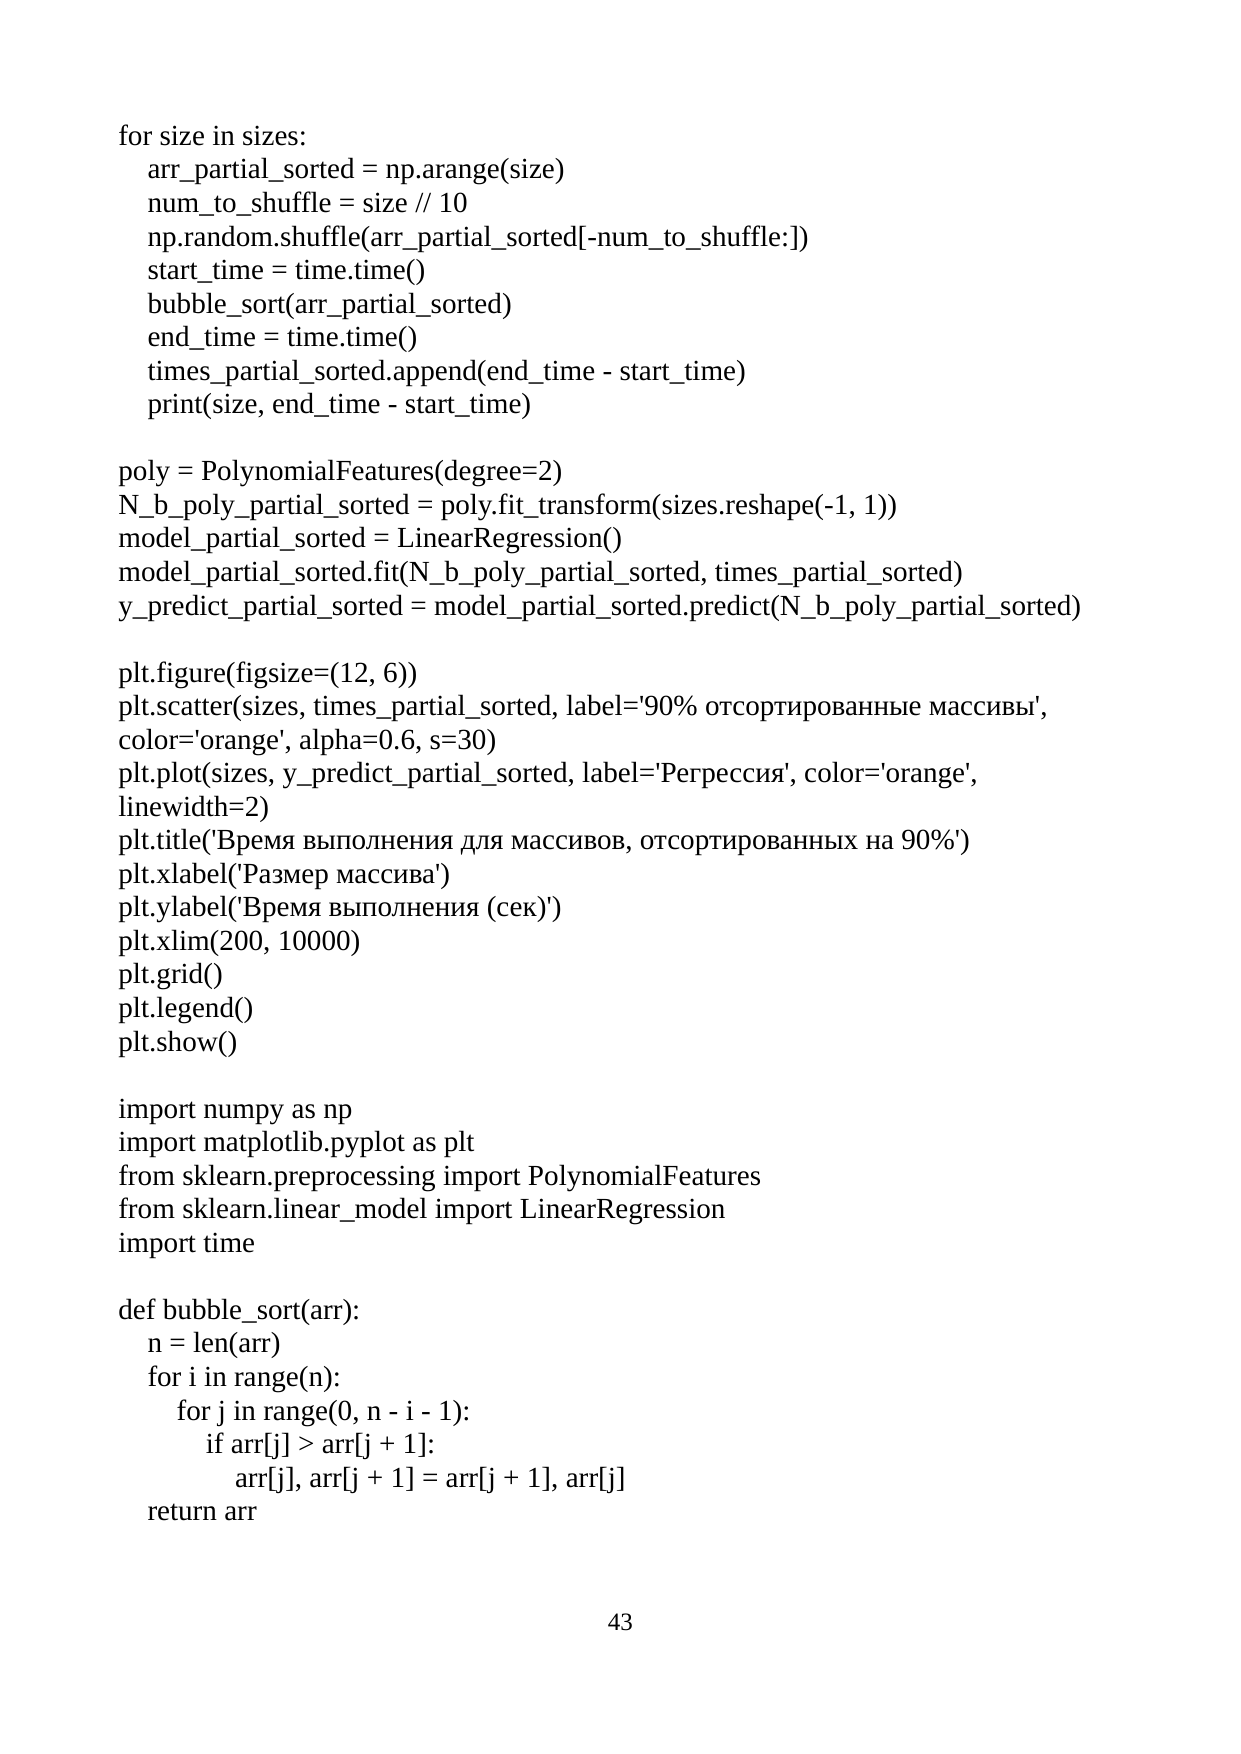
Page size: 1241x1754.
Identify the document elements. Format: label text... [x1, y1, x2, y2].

text plt.plot(sizes, y_predict_partial_sorted, label='Регрессия', color='orange', linewidth=2) [118, 755, 1122, 822]
text bubble_sort(arr_partial_sorted) [118, 286, 1122, 319]
text N_b_poly_partial_sorted = poly.fit_transform(sizes.reshape(-1, 1)) [118, 487, 1122, 521]
text from sklearn.linear_model import LinearRegression [118, 1191, 1122, 1225]
text import numpy as np [118, 1091, 1122, 1124]
text y_predict_partial_sorted = model_partial_sorted.predict(N_b_poly_partial_sorted) [118, 588, 1122, 621]
text for size in sizes: [118, 118, 1122, 152]
text model_partial_sorted = LinearRegression() [118, 521, 1122, 554]
text plt.xlim(200, 10000) [118, 923, 1122, 957]
text arr_partial_sorted = np.arange(size) [118, 152, 1122, 185]
text start_time = time.time() [118, 252, 1122, 286]
text def bubble_sort(arr): [118, 1292, 1122, 1326]
text for j in range(0, n - i - 1): [118, 1393, 1122, 1426]
text plt.xlabel('Размер массива') [118, 856, 1122, 889]
text for i in range(n): [118, 1359, 1122, 1393]
text n = len(arr) [118, 1326, 1122, 1359]
text plt.legend() [118, 990, 1122, 1024]
text end_time = time.time() [118, 319, 1122, 353]
text np.random.shuffle(arr_partial_sorted[-num_to_shuffle:]) [118, 219, 1122, 252]
text from sklearn.preprocessing import PolynomialFeatures [118, 1158, 1122, 1191]
text return arr [118, 1493, 1122, 1527]
text model_partial_sorted.fit(N_b_poly_partial_sorted, times_partial_sorted) [118, 554, 1122, 588]
text times_partial_sorted.append(end_time - start_time) [118, 353, 1122, 386]
text plt.scatter(sizes, times_partial_sorted, label='90% отсортированные массивы', color='orange', alpha=0.6, s=30) [118, 688, 1122, 755]
text plt.ylabel('Время выполнения (сек)') [118, 889, 1122, 923]
text if arr[j] > arr[j + 1]: [118, 1426, 1122, 1460]
text plt.show() [118, 1024, 1122, 1057]
text poly = PolynomialFeatures(degree=2) [118, 453, 1122, 487]
text plt.grid() [118, 957, 1122, 990]
text plt.figure(figsize=(12, 6)) [118, 655, 1122, 688]
text num_to_shuffle = size // 10 [118, 185, 1122, 219]
text print(size, end_time - start_time) [118, 386, 1122, 420]
text import time [118, 1225, 1122, 1258]
text import matplotlib.pyplot as plt [118, 1124, 1122, 1158]
text plt.title('Время выполнения для массивов, отсортированных на 90%') [118, 822, 1122, 856]
text arr[j], arr[j + 1] = arr[j + 1], arr[j] [118, 1460, 1122, 1493]
